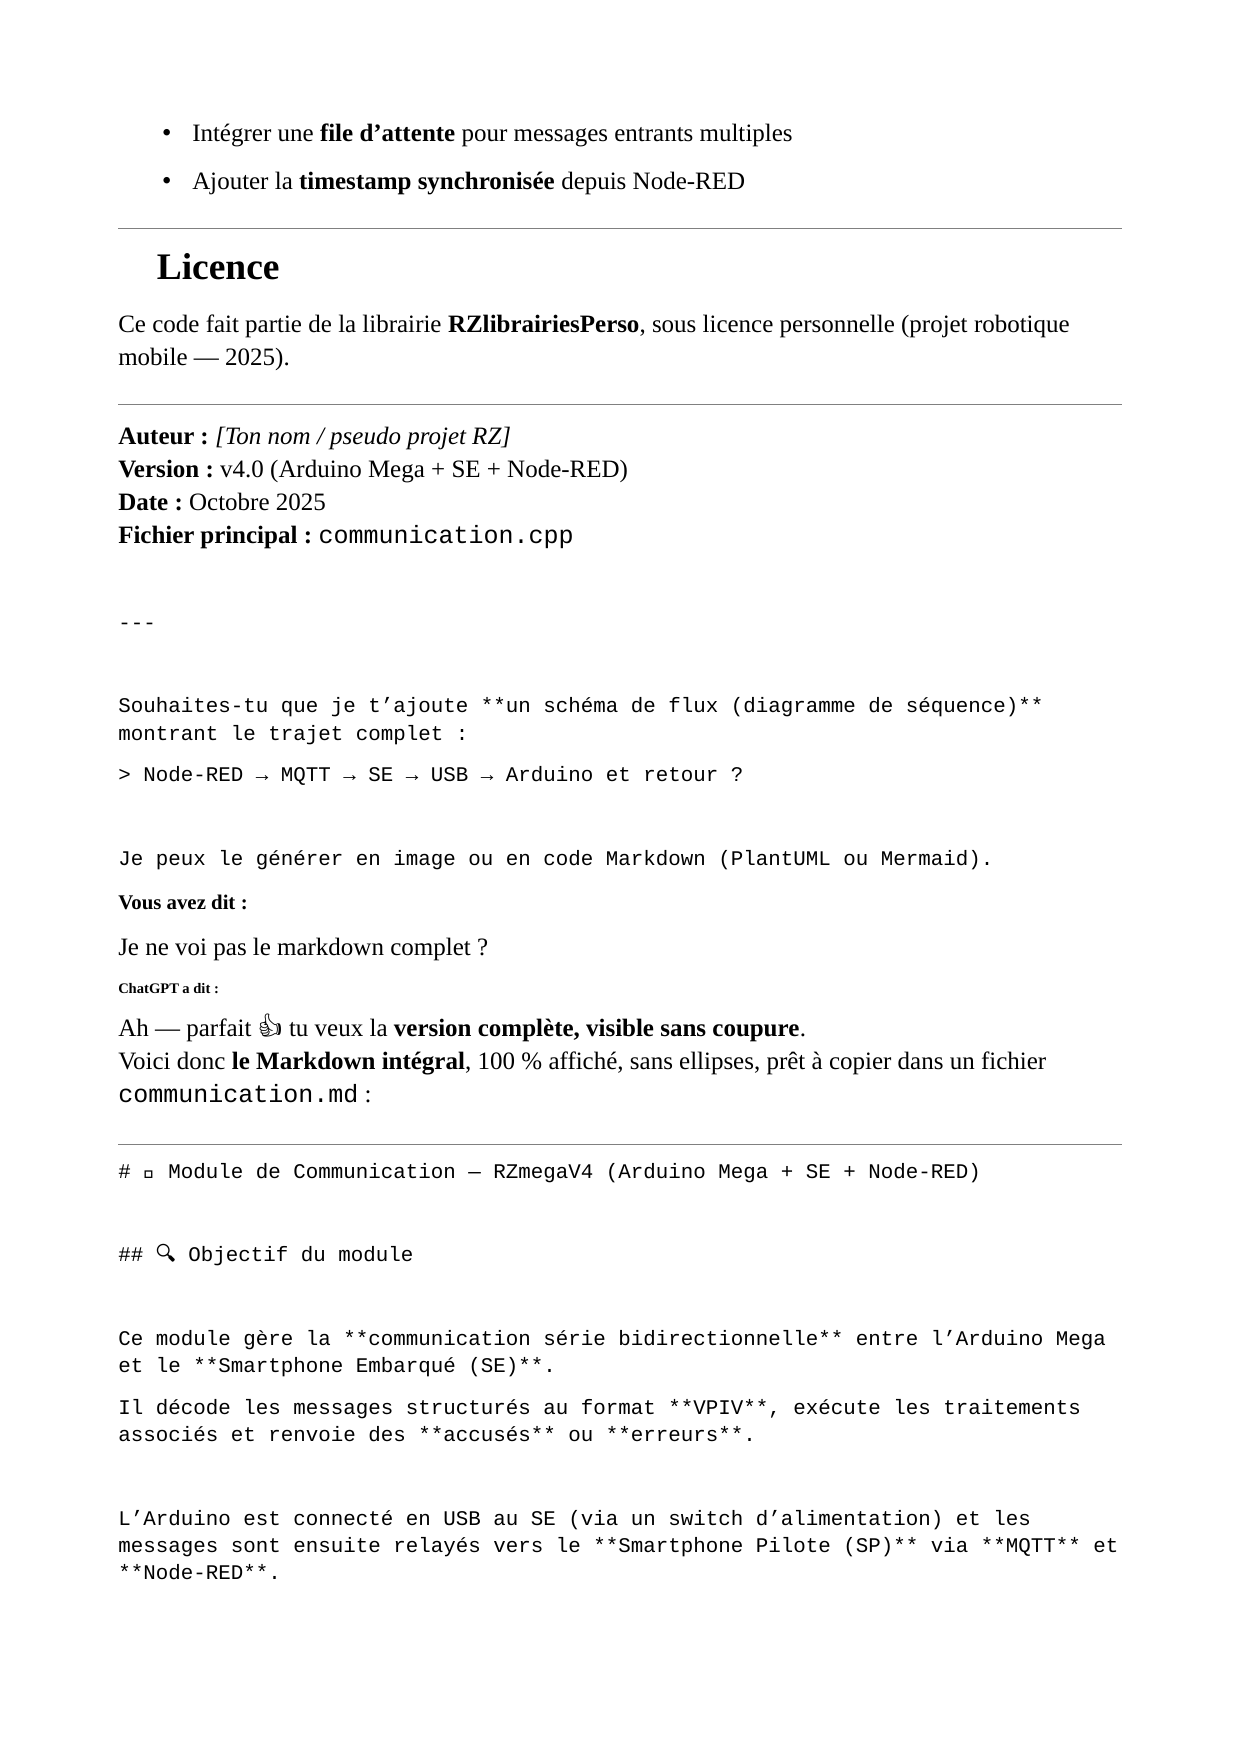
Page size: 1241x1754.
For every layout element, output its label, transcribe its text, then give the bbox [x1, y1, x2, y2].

text Ce module gère la **communication série bidirectionnelle** entre l’Arduino Mega et le **Smartphone Embarqué (SE)**. [118, 1328, 1122, 1379]
text ## 🔍 Objectif du module [118, 1244, 1122, 1268]
text Il décode les messages structurés au format **VPIV**, exécute les traitements associés et renvoie des **accusés** ou **erreurs**. [118, 1397, 1122, 1448]
text Auteur : [Ton nom / pseudo projet RZ] Version : v4.0 (Arduino Mega + SE + Node-RED) Date : Octobre 2025 Fichier principal : communication.cpp [118, 421, 1122, 551]
subtitle Vous avez dit : [118, 890, 1122, 914]
subtitle 🧾 Licence [118, 245, 1122, 288]
list Intégrer une file d’attente pour messages entrants multiples [162, 118, 1122, 147]
text > Node-RED → MQTT → SE → USB → Arduino et retour ? [118, 764, 1122, 788]
text Ce code fait partie de la librairie RZlibrairiesPerso, sous licence personnelle (projet robotique mobile — 2025). [118, 309, 1122, 371]
text --- [118, 612, 1122, 636]
text Je peux le générer en image ou en code Markdown (PlantUML ou Mermaid). [118, 848, 1122, 872]
text Je ne voi pas le markdown complet ? [118, 932, 1122, 961]
text Ah — parfait 👍 tu veux la version complète, visible sans coupure. Voici donc le Markdown intégral, 100 % affiché, sans ellipses, prêt à copier dans un fichier communication.md : [118, 1013, 1122, 1110]
text # 📡 Module de Communication — RZmegaV4 (Arduino Mega + SE + Node-RED) [118, 1161, 1122, 1184]
subtitle ChatGPT a dit : [118, 979, 1122, 996]
text Souhaites-tu que je t’ajoute **un schéma de flux (diagramme de séquence)** montrant le trajet complet : [118, 695, 1122, 746]
text L’Arduino est connecté en USB au SE (via un switch d’alimentation) et les messages sont ensuite relayés vers le **Smartphone Pilote (SP)** via **MQTT** et **Node-RED**. [118, 1508, 1122, 1586]
list Ajouter la timestamp synchronisée depuis Node-RED [162, 166, 1122, 194]
